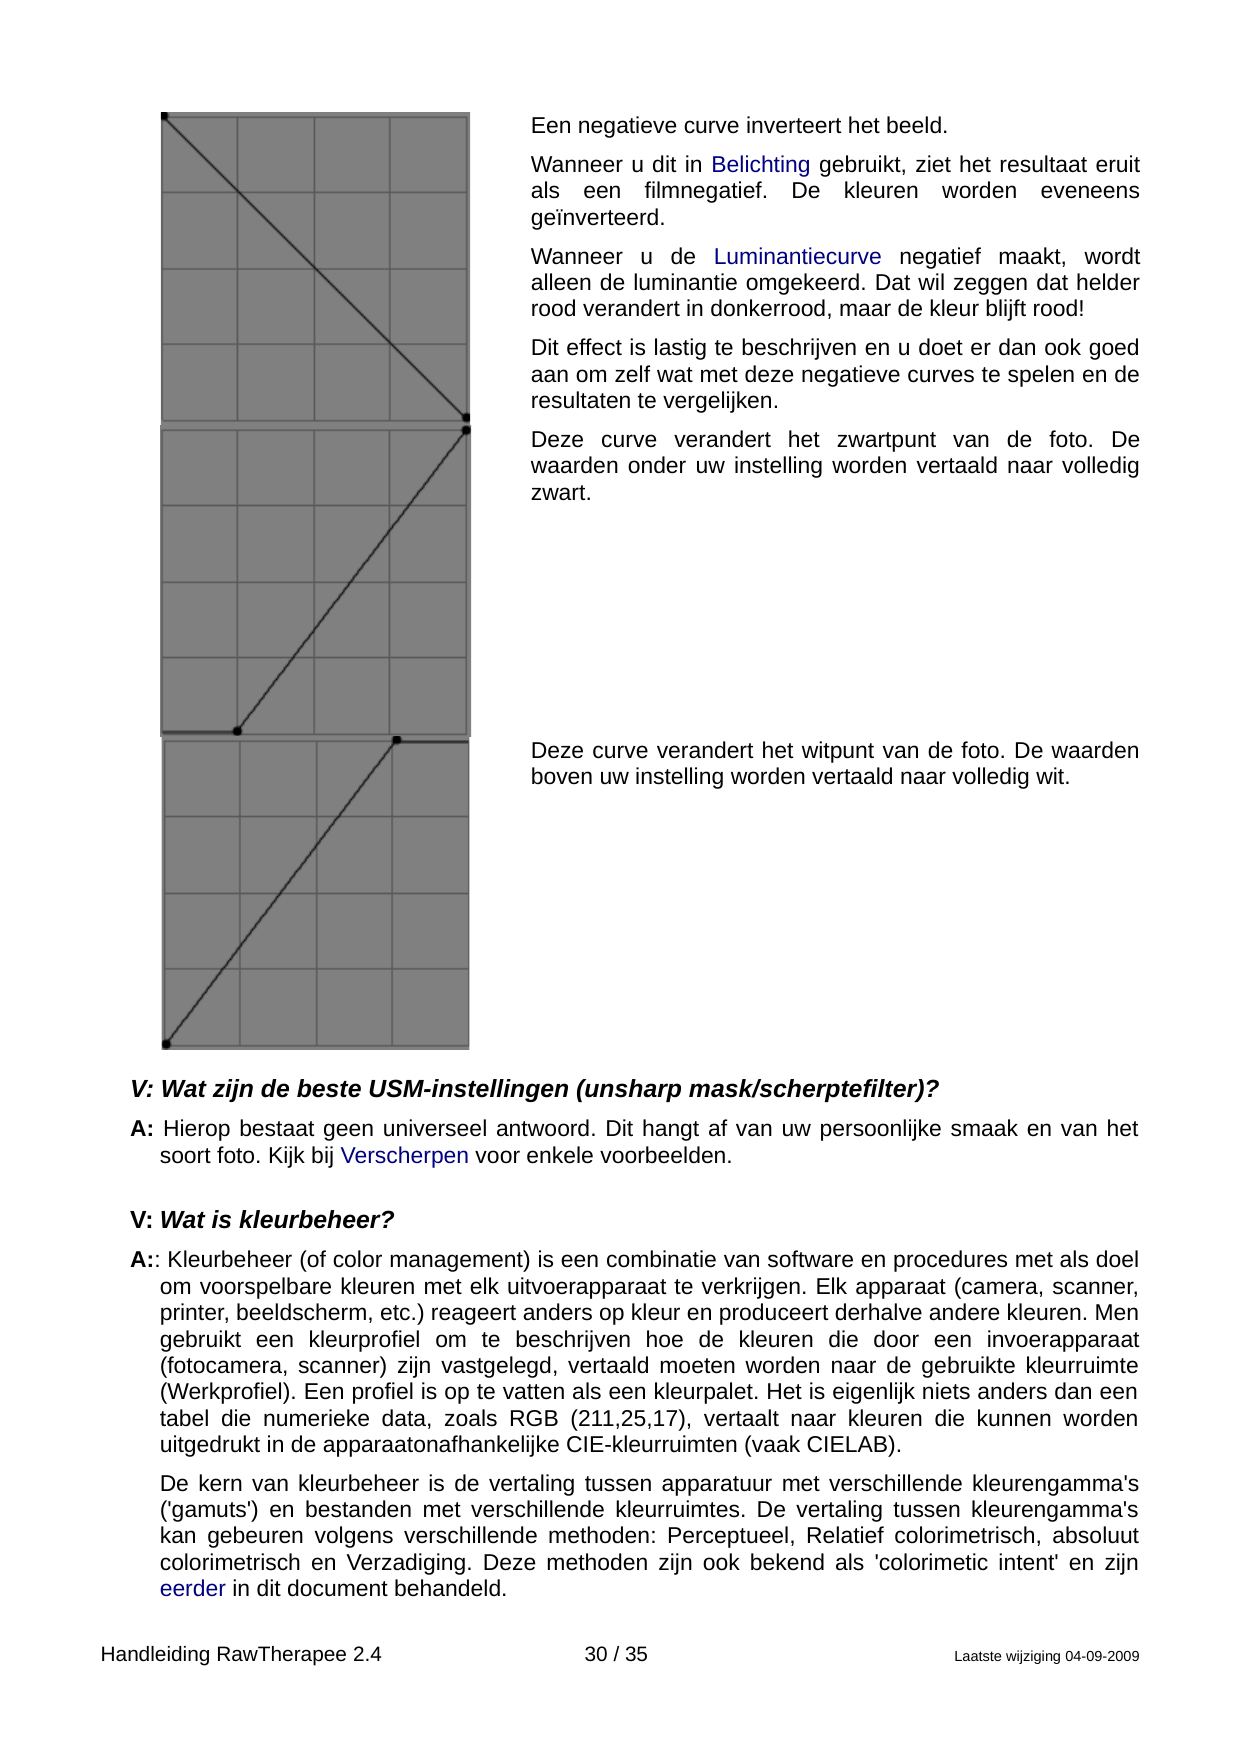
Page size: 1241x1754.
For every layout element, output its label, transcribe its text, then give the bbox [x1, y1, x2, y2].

subtitle V: Wat is kleurbeheer? [130, 1205, 1140, 1234]
text De kern van kleurbeheer is de vertaling tussen apparatuur met verschillende kleurengamma's ('gamuts') en bestanden met verschillende kleurruimtes. De vertaling tussen kleurengamma's kan gebeuren volgens verschillende methoden: Perceptueel, Relatief colorimetrisch, absoluut colorimetrisch en Verzadiging. Deze methoden zijn ook bekend als 'colorimetic intent' en zijn eerder in dit document behandeld. [130, 1470, 1140, 1602]
table_cell [100, 426, 160, 737]
subtitle V: Wat zijn de beste USM-instellingen (unsharp mask/scherptefilter)? [130, 1074, 1140, 1103]
table_cell [471, 112, 531, 426]
table_cell [100, 737, 161, 1049]
table_cell [472, 426, 531, 737]
picture [160, 112, 472, 1050]
table_cell Deze curve verandert het witpunt van de foto. De waarden boven uw instelling worden vertaald naar volledig wit. [531, 737, 1141, 1049]
text A: Hierop bestaat geen universeel antwoord. Dit hangt af van uw persoonlijke smaak en van het soort foto. Kijk bij Verscherpen voor enkele voorbeelden. [130, 1115, 1140, 1168]
table_cell Deze curve verandert het zwartpunt van de foto. De waarden onder uw instelling worden vertaald naar volledig zwart. [531, 426, 1141, 737]
text A:: Kleurbeheer (of color management) is een combinatie van software en procedures met als doel om voorspelbare kleuren met elk uitvoerapparaat te verkrijgen. Elk apparaat (camera, scanner, printer, beeldscherm, etc.) reageert anders op kleur en produceert derhalve andere kleuren. Men gebruikt een kleurprofiel om te beschrijven hoe de kleuren die door een invoerapparaat (fotocamera, scanner) zijn vastgelegd, vertaald moeten worden naar de gebruikte kleurruimte (Werkprofiel). Een profiel is op te vatten als een kleurpalet. Het is eigenlijk niets anders dan een tabel die numerieke data, zoals RGB (211,25,17), vertaalt naar kleuren die kunnen worden uitgedrukt in de apparaatonafhankelijke CIE-kleurruimten (vaak CIELAB). [130, 1246, 1140, 1457]
table_cell [470, 737, 531, 1049]
table_cell [100, 112, 160, 426]
table_cell Een negatieve curve inverteert het beeld. Wanneer u dit in Belichting gebruikt, ziet het resultaat eruit als een filmnegatief. De kleuren worden eveneens geïnverteerd. Wanneer u de Luminantiecurve negatief maakt, wordt alleen de luminantie omgekeerd. Dat wil zeggen dat helder rood verandert in donkerrood, maar de kleur blijft rood! Dit effect is lastig te beschrijven en u doet er dan ook goed aan om zelf wat met deze negatieve curves te spelen en de resultaten te vergelijken. [531, 112, 1141, 426]
